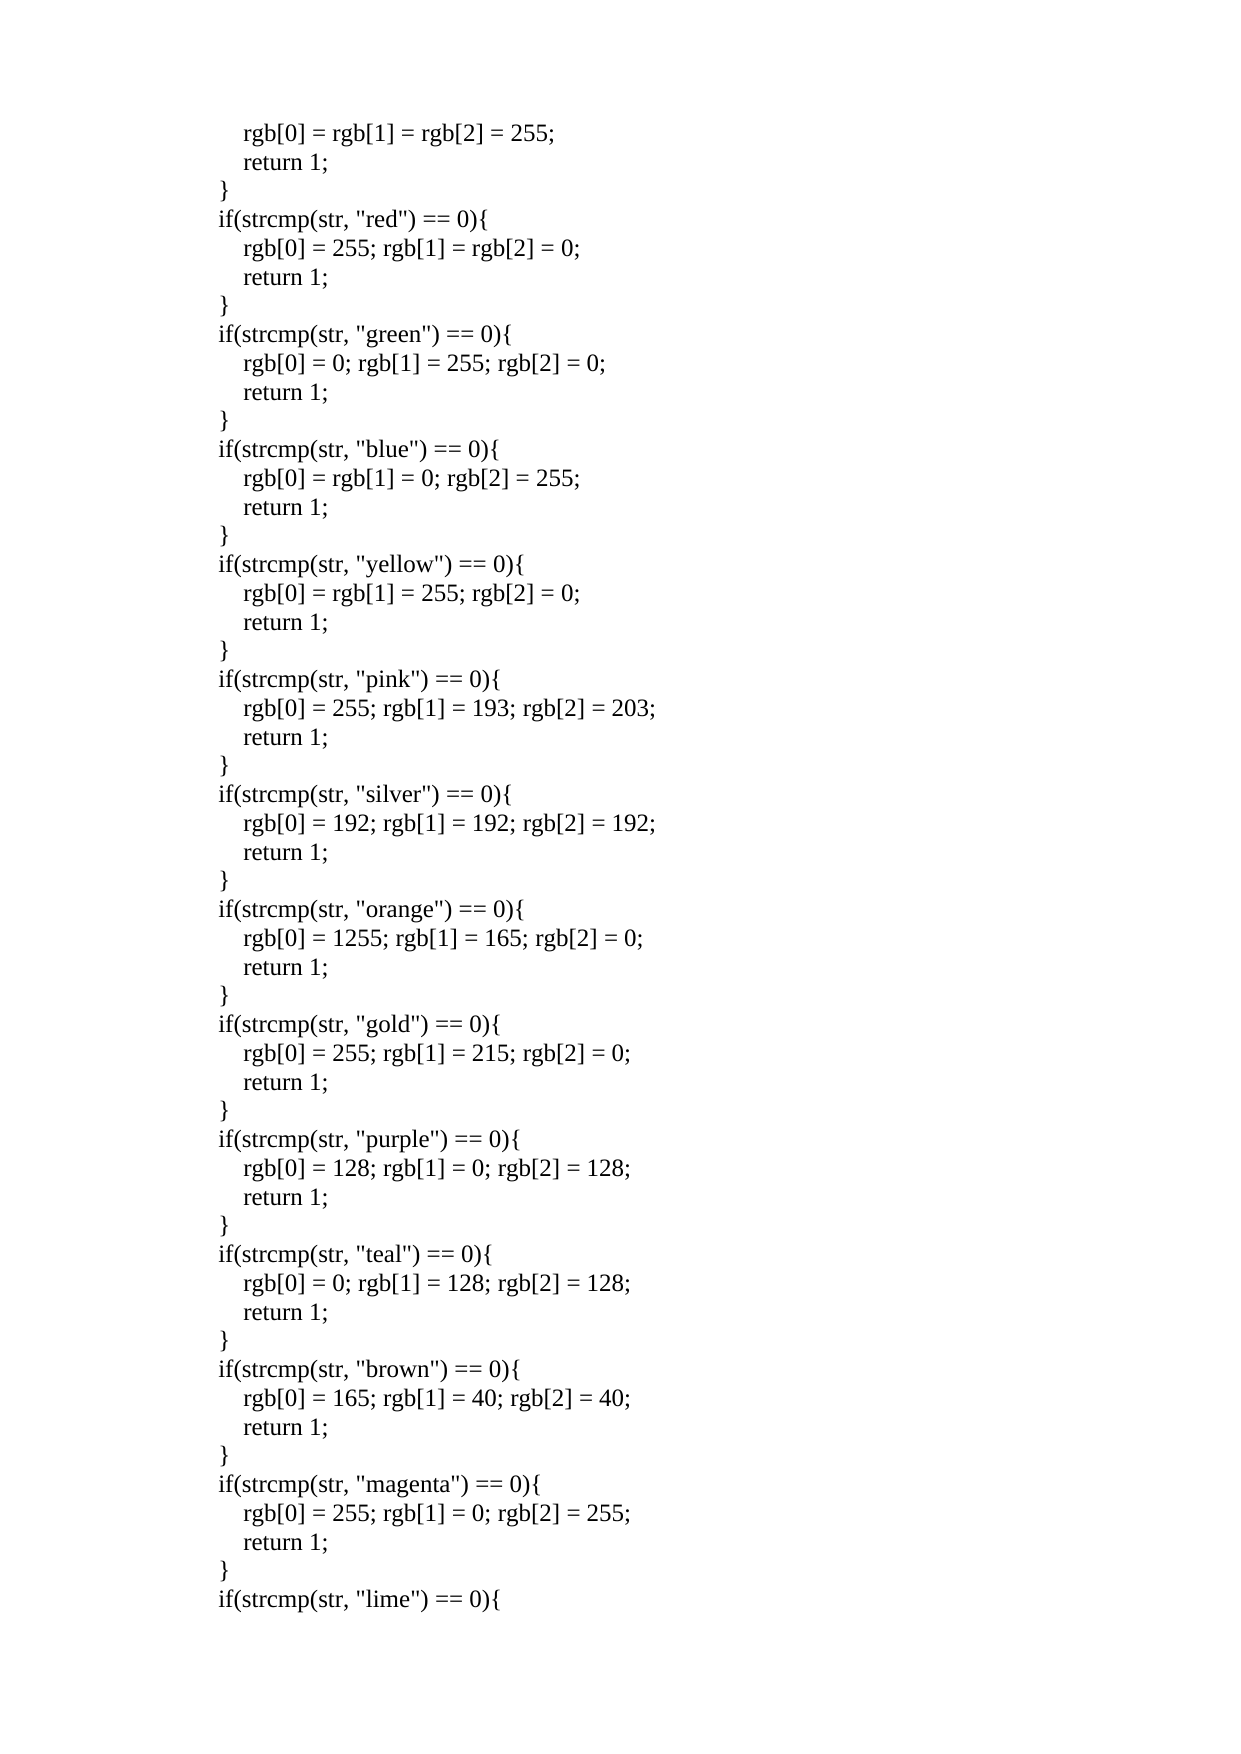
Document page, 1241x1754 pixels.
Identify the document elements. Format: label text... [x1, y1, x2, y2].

text if(strcmp(str, "teal") == 0){ [118, 1239, 1149, 1268]
text rgb[0] = 165; rgb[1] = 40; rgb[2] = 40; [118, 1383, 1149, 1412]
text return 1; [118, 837, 1149, 866]
text if(strcmp(str, "blue") == 0){ [118, 434, 1149, 463]
text if(strcmp(str, "magenta") == 0){ [118, 1469, 1149, 1498]
text return 1; [118, 1297, 1149, 1326]
text return 1; [118, 492, 1149, 521]
text } [118, 406, 1149, 434]
text return 1; [118, 262, 1149, 291]
text } [118, 1326, 1149, 1354]
text if(strcmp(str, "green") == 0){ [118, 319, 1149, 348]
text } [118, 291, 1149, 319]
text rgb[0] = 0; rgb[1] = 128; rgb[2] = 128; [118, 1268, 1149, 1297]
text if(strcmp(str, "silver") == 0){ [118, 779, 1149, 808]
text } [118, 176, 1149, 204]
text return 1; [118, 607, 1149, 636]
text } [118, 981, 1149, 1009]
text rgb[0] = rgb[1] = 0; rgb[2] = 255; [118, 463, 1149, 492]
text } [118, 1556, 1149, 1584]
text rgb[0] = 1255; rgb[1] = 165; rgb[2] = 0; [118, 923, 1149, 952]
text if(strcmp(str, "purple") == 0){ [118, 1124, 1149, 1153]
text } [118, 866, 1149, 894]
text } [118, 636, 1149, 664]
text rgb[0] = rgb[1] = 255; rgb[2] = 0; [118, 578, 1149, 607]
text return 1; [118, 952, 1149, 981]
text rgb[0] = 255; rgb[1] = 193; rgb[2] = 203; [118, 693, 1149, 722]
text rgb[0] = 255; rgb[1] = 215; rgb[2] = 0; [118, 1038, 1149, 1067]
text } [118, 521, 1149, 549]
text if(strcmp(str, "brown") == 0){ [118, 1354, 1149, 1383]
text return 1; [118, 377, 1149, 406]
text if(strcmp(str, "lime") == 0){ [118, 1584, 1149, 1613]
text return 1; [118, 1067, 1149, 1096]
text return 1; [118, 1527, 1149, 1556]
text if(strcmp(str, "red") == 0){ [118, 204, 1149, 233]
text } [118, 1096, 1149, 1124]
text } [118, 1441, 1149, 1469]
text return 1; [118, 1182, 1149, 1211]
text rgb[0] = 255; rgb[1] = 0; rgb[2] = 255; [118, 1498, 1149, 1527]
text rgb[0] = rgb[1] = rgb[2] = 255; [118, 118, 1149, 147]
text if(strcmp(str, "gold") == 0){ [118, 1009, 1149, 1038]
text return 1; [118, 147, 1149, 176]
text } [118, 1211, 1149, 1239]
text return 1; [118, 722, 1149, 751]
text if(strcmp(str, "orange") == 0){ [118, 894, 1149, 923]
text if(strcmp(str, "pink") == 0){ [118, 664, 1149, 693]
text rgb[0] = 128; rgb[1] = 0; rgb[2] = 128; [118, 1153, 1149, 1182]
text rgb[0] = 192; rgb[1] = 192; rgb[2] = 192; [118, 808, 1149, 837]
text } [118, 751, 1149, 779]
text if(strcmp(str, "yellow") == 0){ [118, 549, 1149, 578]
text rgb[0] = 0; rgb[1] = 255; rgb[2] = 0; [118, 348, 1149, 377]
text return 1; [118, 1412, 1149, 1441]
text rgb[0] = 255; rgb[1] = rgb[2] = 0; [118, 233, 1149, 262]
